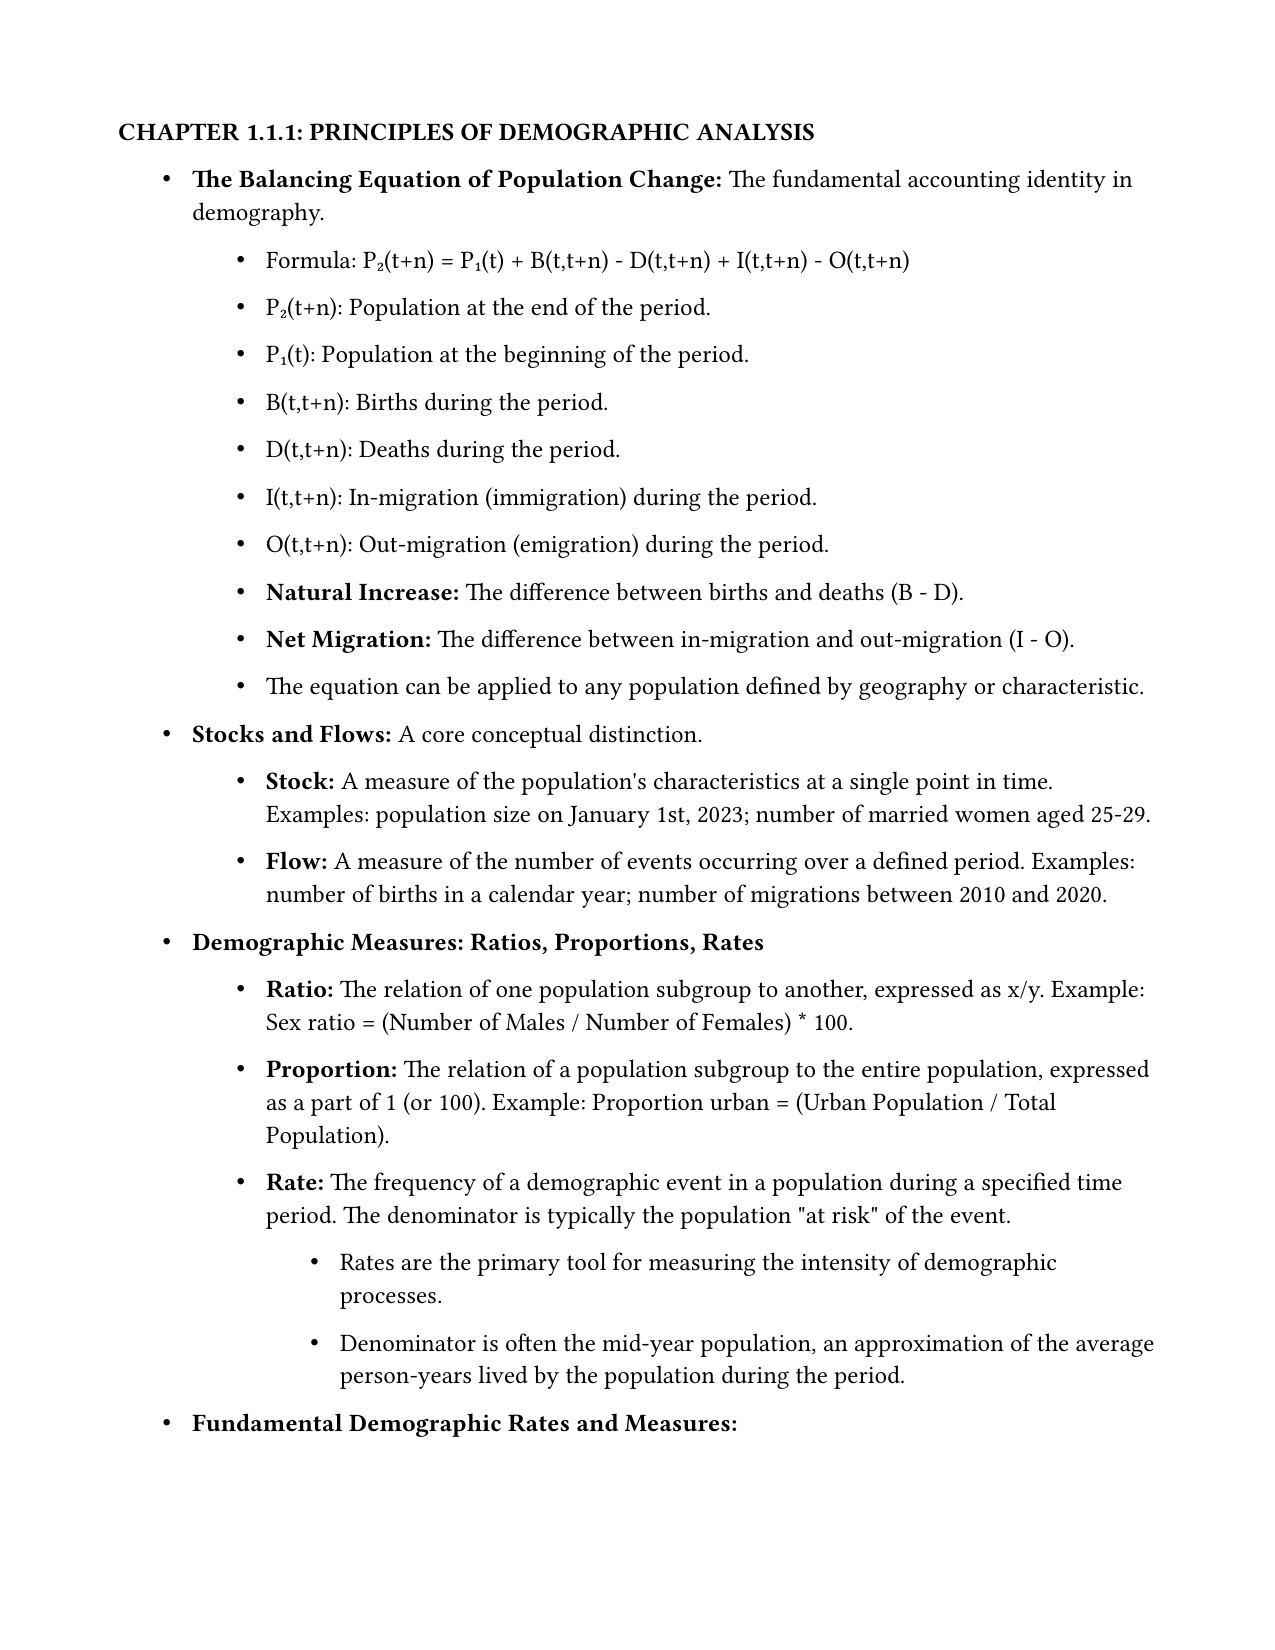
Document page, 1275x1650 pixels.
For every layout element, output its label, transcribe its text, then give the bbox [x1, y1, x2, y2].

text CHAPTER 1.1.1: PRINCIPLES OF DEMOGRAPHIC ANALYSIS [118, 118, 1157, 147]
list Stock: A measure of the population's characteristics at a single point in time. Examples: population size on January 1st, 2023; number of married women aged 25-29. [236, 767, 1157, 828]
list Fundamental Demographic Rates and Measures: [162, 1409, 1157, 1437]
list Net Migration: The difference between in-migration and out-migration (I - O). [236, 625, 1157, 653]
list Flow: A measure of the number of events occurring over a defined period. Examples: number of births in a calendar year; number of migrations between 2010 and 2020. [236, 847, 1157, 909]
list Proportion: The relation of a population subgroup to the entire population, expressed as a part of 1 (or 100). Example: Proportion urban = (Urban Population / Total Population). [236, 1055, 1157, 1149]
list Denominator is often the mid-year population, an approximation of the average person-years lived by the population during the period. [310, 1328, 1157, 1390]
list Natural Increase: The difference between births and deaths (B - D). [236, 577, 1157, 606]
list P₁(t): Population at the beginning of the period. [236, 341, 1157, 369]
list O(t,t+n): Out-migration (emigration) during the period. [236, 530, 1157, 559]
list Ratio: The relation of one population subgroup to another, expressed as x/y. Example: Sex ratio = (Number of Males / Number of Females) * 100. [236, 975, 1157, 1036]
list I(t,t+n): In-migration (immigration) during the period. [236, 483, 1157, 511]
list Demographic Measures: Ratios, Proportions, Rates [162, 927, 1157, 956]
list The Balancing Equation of Population Change: The fundamental accounting identity in demography. [162, 166, 1157, 227]
list B(t,t+n): Births during the period. [236, 388, 1157, 416]
list P₂(t+n): Population at the end of the period. [236, 293, 1157, 322]
list Rates are the primary tool for measuring the intensity of demographic processes. [310, 1248, 1157, 1310]
list Rate: The frequency of a demographic event in a population during a specified time period. The denominator is typically the population "at risk" of the event. [236, 1168, 1157, 1229]
list The equation can be applied to any population defined by geography or characteristic. [236, 672, 1157, 701]
list Stocks and Flows: A core conceptual distinction. [162, 720, 1157, 748]
list D(t,t+n): Deaths during the period. [236, 435, 1157, 464]
list Formula: P₂(t+n) = P₁(t) + B(t,t+n) - D(t,t+n) + I(t,t+n) - O(t,t+n) [236, 246, 1157, 274]
